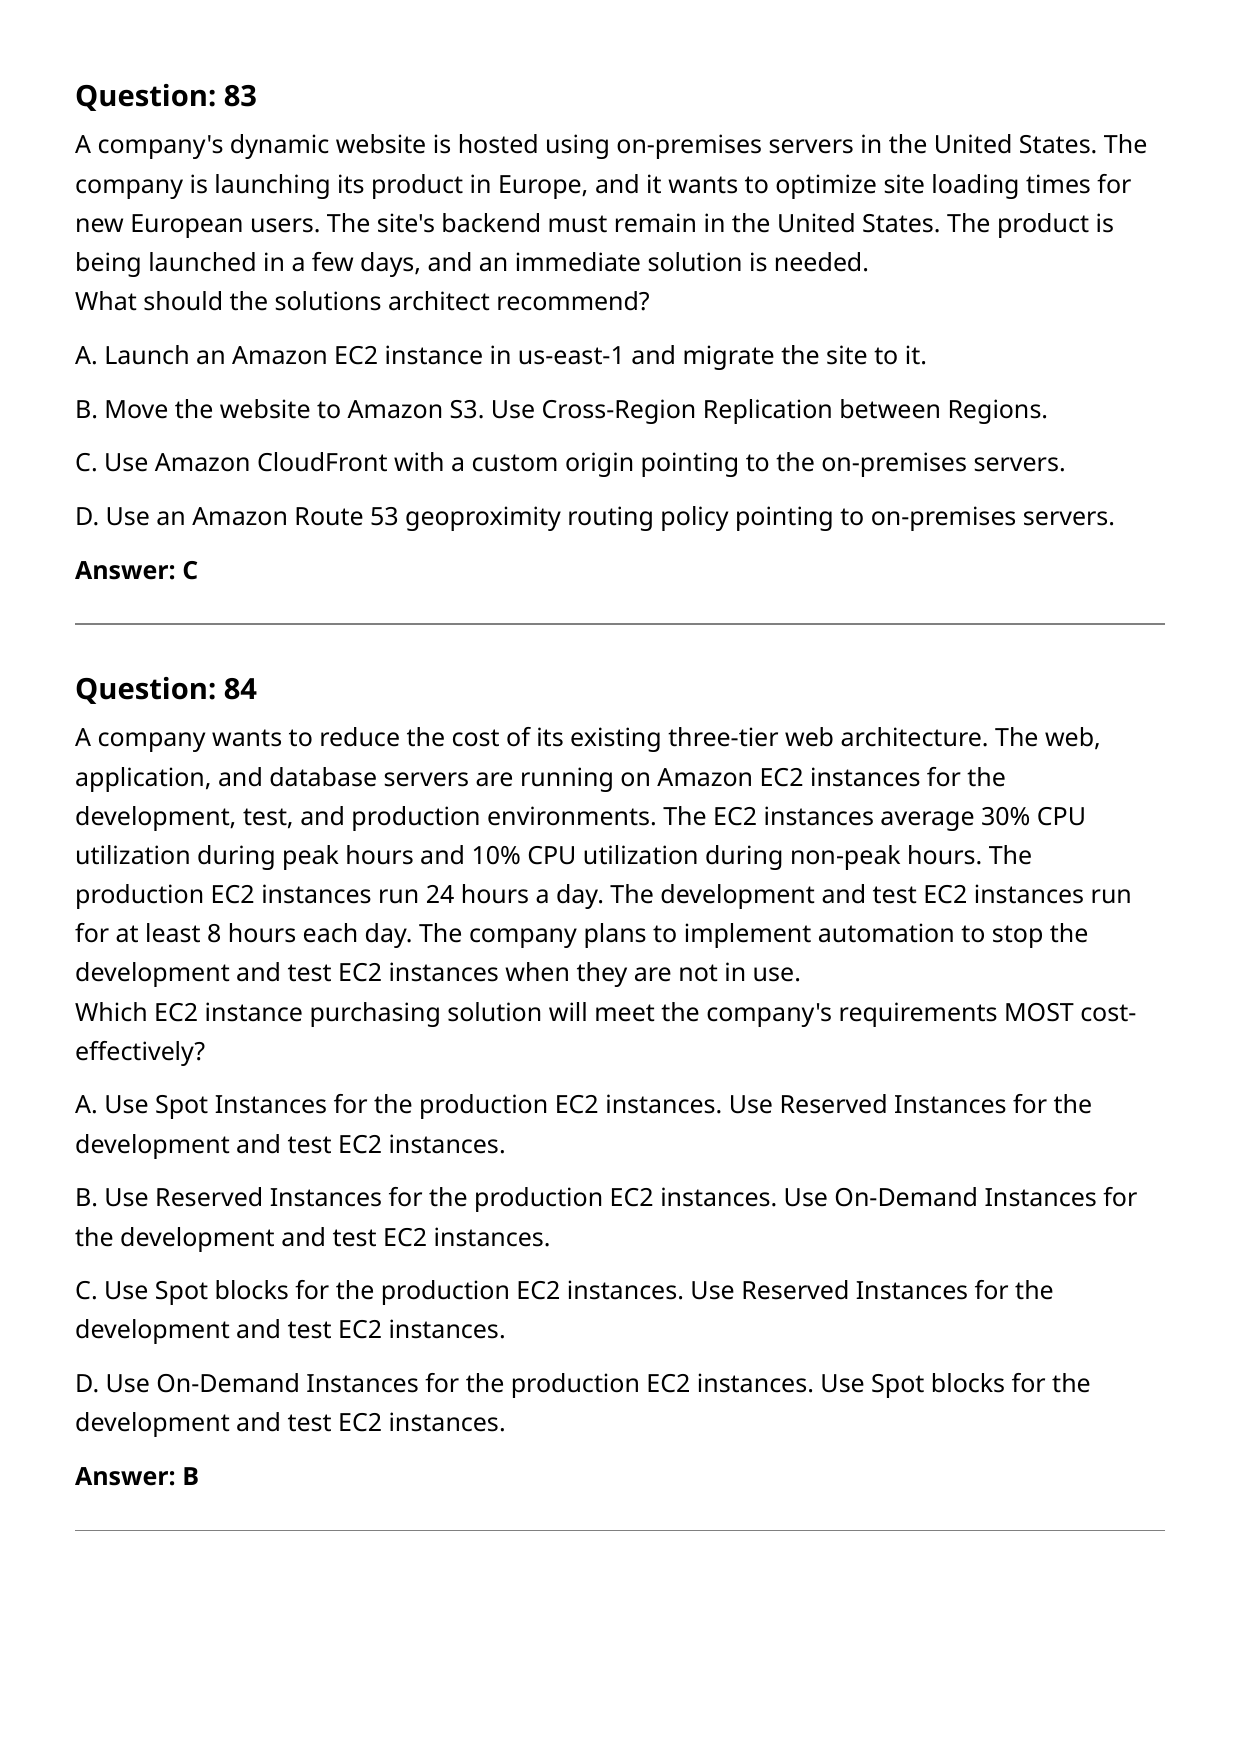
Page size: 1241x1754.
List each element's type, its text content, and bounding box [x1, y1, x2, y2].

text A company wants to reduce the cost of its existing three-tier web architecture. The web, application, and database servers are running on Amazon EC2 instances for the development, test, and production environments. The EC2 instances average 30% CPU utilization during peak hours and 10% CPU utilization during non-peak hours. The production EC2 instances run 24 hours a day. The development and test EC2 instances run for at least 8 hours each day. The company plans to implement automation to stop the development and test EC2 instances when they are not in use. Which EC2 instance purchasing solution will meet the company's requirements MOST cost-effectively? [75, 720, 1165, 1067]
subtitle Question: 83 [75, 75, 1165, 115]
text A. Launch an Amazon EC2 instance in us-east-1 and migrate the site to it. [75, 338, 1165, 372]
subtitle Question: 84 [75, 668, 1165, 708]
text A. Use Spot Instances for the production EC2 instances. Use Reserved Instances for the development and test EC2 instances. [75, 1087, 1165, 1160]
text D. Use an Amazon Route 53 geoproximity routing policy pointing to on-premises servers. [75, 499, 1165, 533]
text D. Use On-Demand Instances for the production EC2 instances. Use Spot blocks for the development and test EC2 instances. [75, 1366, 1165, 1439]
text B. Move the website to Amazon S3. Use Cross-Region Replication between Regions. [75, 391, 1165, 425]
text C. Use Amazon CloudFront with a custom origin pointing to the on-premises servers. [75, 445, 1165, 479]
text A company's dynamic website is hosted using on-premises servers in the United States. The company is launching its product in Europe, and it wants to optimize site loading times for new European users. The site's backend must remain in the United States. The product is being launched in a few days, and an immediate solution is needed. What should the solutions architect recommend? [75, 127, 1165, 318]
text B. Use Reserved Instances for the production EC2 instances. Use On-Demand Instances for the development and test EC2 instances. [75, 1180, 1165, 1253]
text C. Use Spot blocks for the production EC2 instances. Use Reserved Instances for the development and test EC2 instances. [75, 1273, 1165, 1346]
text Answer: B [75, 1459, 1165, 1493]
text Answer: C [75, 553, 1165, 587]
